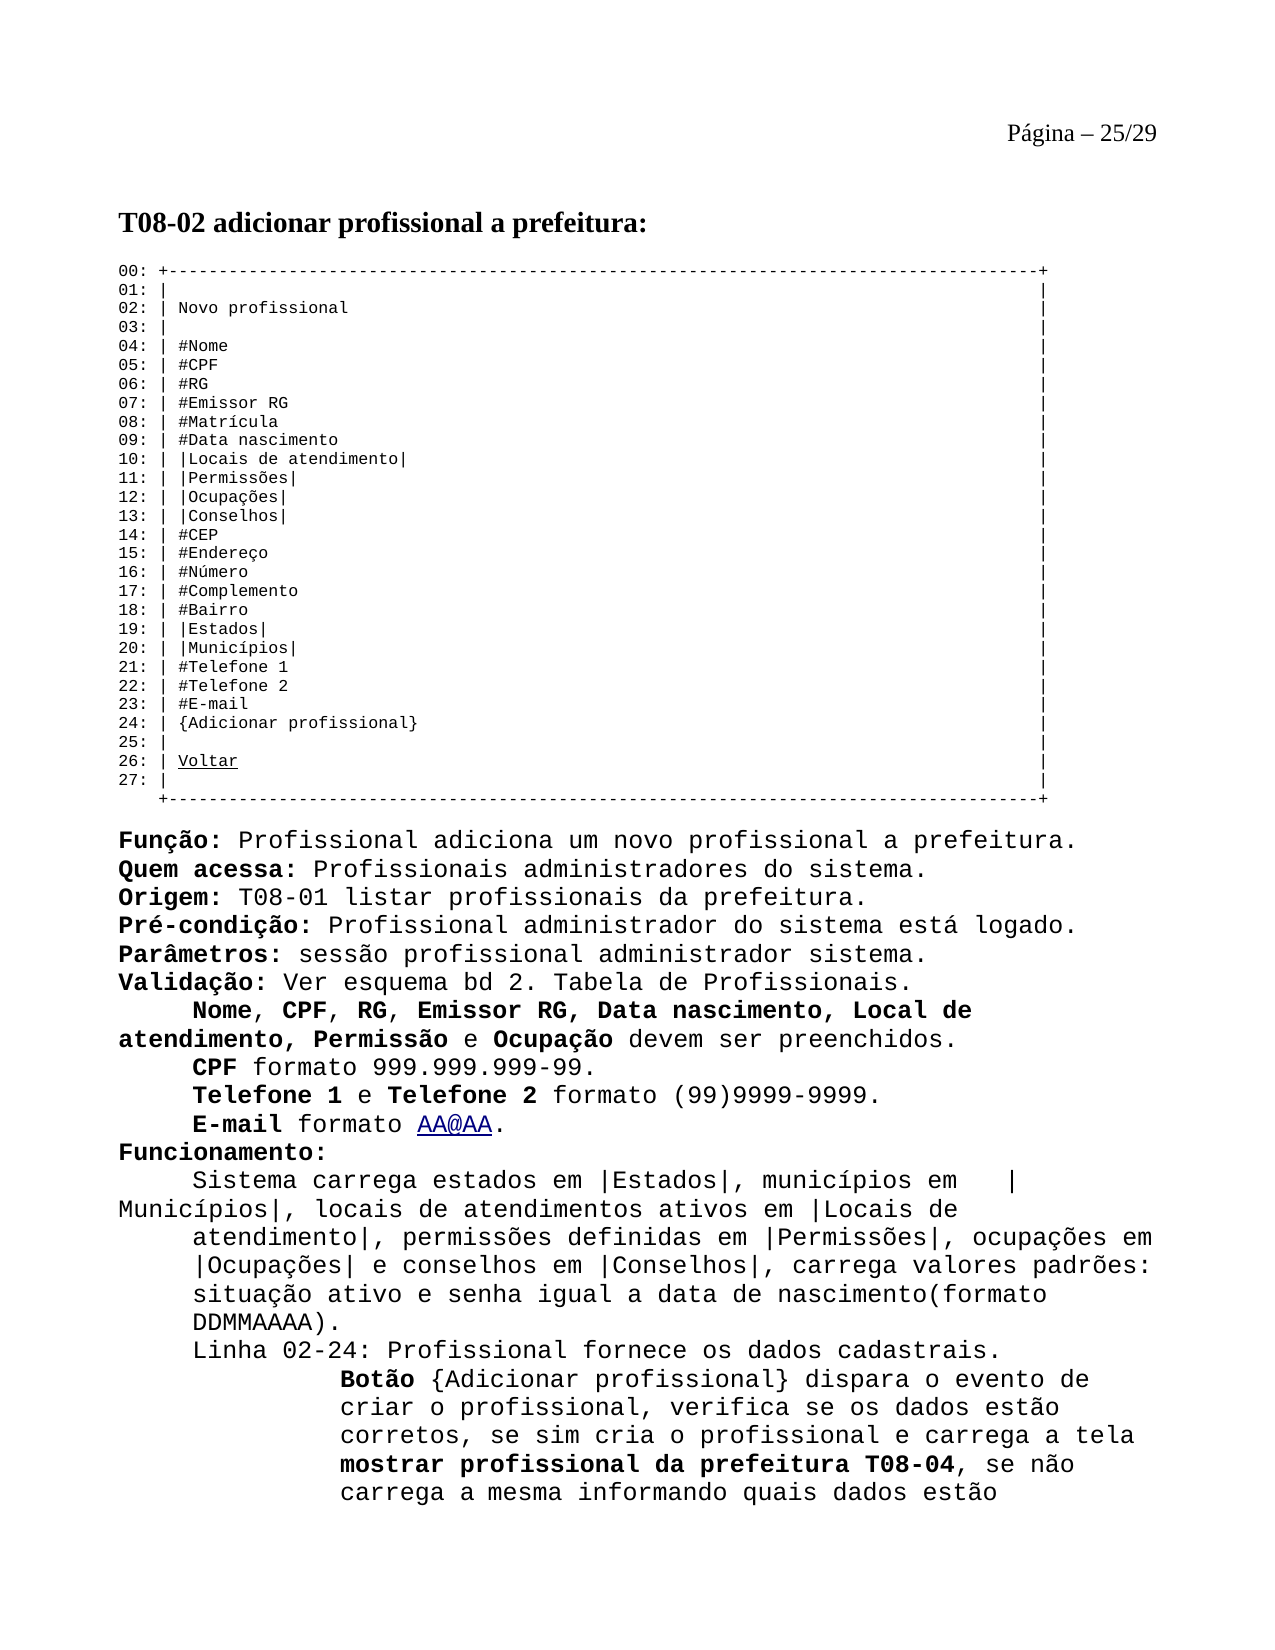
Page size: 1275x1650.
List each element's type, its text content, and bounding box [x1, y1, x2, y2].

text 06: | #RG | [118, 375, 1157, 394]
text 21: | #Telefone 1 | [118, 658, 1157, 677]
text 24: | {Adicionar profissional} | [118, 715, 1157, 734]
text 16: | #Número | [118, 564, 1157, 583]
text 25: | | [118, 734, 1157, 752]
text Validação: Ver esquema bd 2. Tabela de Profissionais. [118, 969, 1157, 998]
text 09: | #Data nascimento | [118, 432, 1157, 451]
text 13: | |Conselhos| | [118, 507, 1157, 526]
text 04: | #Nome | [118, 338, 1157, 357]
text Botão {Adicionar profissional} dispara o evento de criar o profissional, verifica se os dados estão corretos, se sim cria o profissional e carrega a tela mostrar profissional da prefeitura T08-04, se não carrega a mesma informando quais dados estão [118, 1366, 1157, 1508]
text 15: | #Endereço | [118, 545, 1157, 564]
text CPF formato 999.999.999-99. [118, 1054, 1157, 1083]
text 11: | |Permissões| | [118, 470, 1157, 488]
text 18: | #Bairro | [118, 602, 1157, 621]
text 00: +---------------------------------------------------------------------------------------+ [118, 262, 1157, 281]
text T08-02 adicionar profissional a prefeitura: [118, 205, 1157, 238]
text 14: | #CEP | [118, 526, 1157, 545]
text Pré-condição: Profissional administrador do sistema está logado. [118, 913, 1157, 941]
text 26: | Voltar | [118, 752, 1157, 771]
text 19: | |Estados| | [118, 621, 1157, 639]
text 02: | Novo profissional | [118, 300, 1157, 319]
text 08: | #Matrícula | [118, 413, 1157, 432]
text 27: | | [118, 771, 1157, 790]
text 23: | #E-mail | [118, 696, 1157, 715]
text Origem: T08-01 listar profissionais da prefeitura. [118, 884, 1157, 913]
text 01: | | [118, 281, 1157, 300]
text Telefone 1 e Telefone 2 formato (99)9999-9999. [118, 1083, 1157, 1111]
text 20: | |Municípios| | [118, 639, 1157, 658]
text Sistema carrega estados em |Estados|, municípios em |Municípios|, locais de atendimentos ativos em |Locais de atendimento|, permissões definidas em |Permissões|, ocupações em |Ocupações| e conselhos em |Conselhos|, carrega valores padrões: situação ativo e senha igual a data de nascimento(formato DDMMAAAA). [118, 1168, 1157, 1338]
text Quem acessa: Profissionais administradores do sistema. [118, 856, 1157, 884]
text Parâmetros: sessão profissional administrador sistema. [118, 941, 1157, 969]
text E-mail formato AA@AA. [118, 1111, 1157, 1139]
text 12: | |Ocupações| | [118, 488, 1157, 507]
text 17: | #Complemento | [118, 583, 1157, 602]
text +---------------------------------------------------------------------------------------+ [118, 790, 1157, 809]
text Linha 02-24: Profissional fornece os dados cadastrais. [118, 1338, 1157, 1366]
text 05: | #CPF | [118, 357, 1157, 375]
text Nome, CPF, RG, Emissor RG, Data nascimento, Local de atendimento, Permissão e Ocupação devem ser preenchidos. [118, 998, 1157, 1054]
text Funcionamento: [118, 1139, 1157, 1168]
text Função: Profissional adiciona um novo profissional a prefeitura. [118, 828, 1157, 856]
text 03: | | [118, 319, 1157, 338]
text 07: | #Emissor RG | [118, 394, 1157, 413]
text 10: | |Locais de atendimento| | [118, 451, 1157, 470]
text 22: | #Telefone 2 | [118, 677, 1157, 696]
